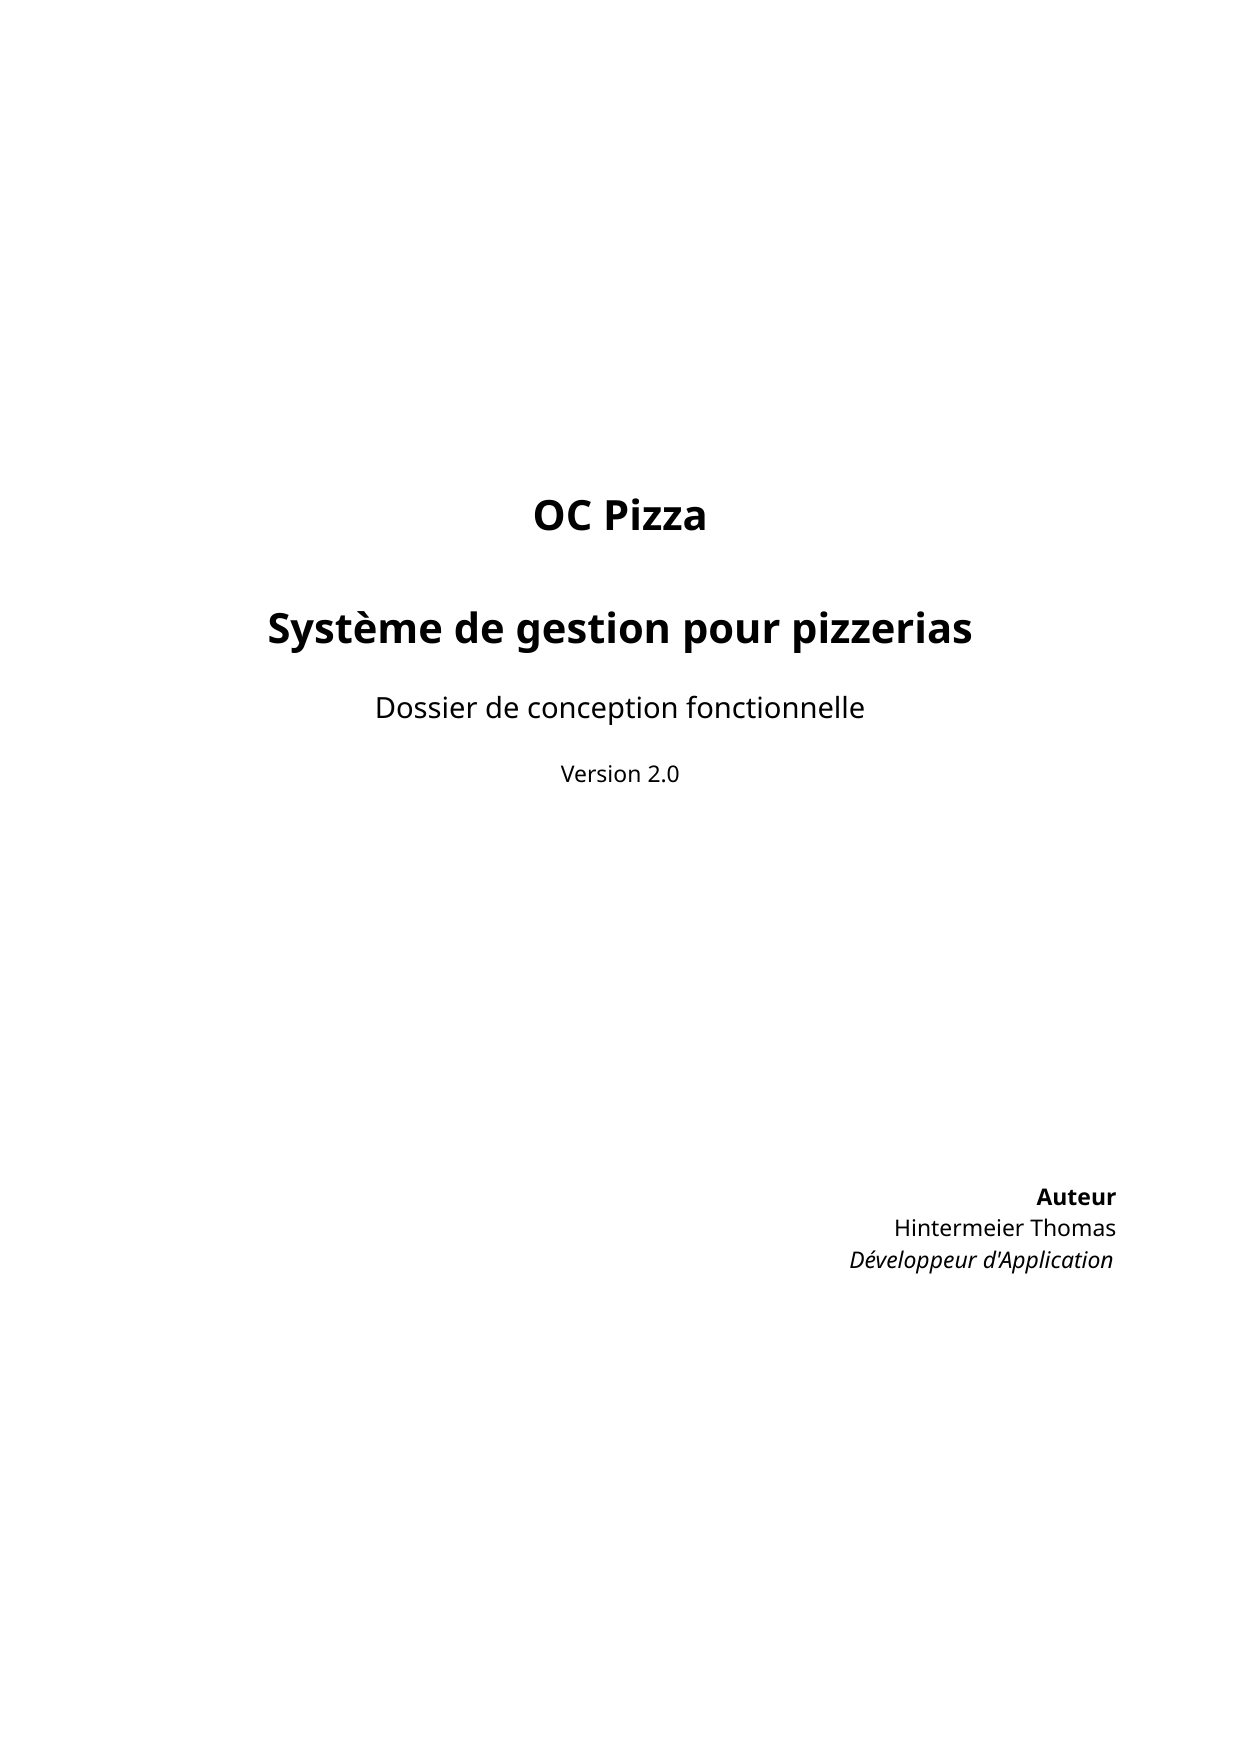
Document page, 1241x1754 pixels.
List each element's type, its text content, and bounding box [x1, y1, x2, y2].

table_header OC Pizza Système de gestion pour pizzerias Dossier de conception fonctionnelle Version 2.0 [118, 118, 1122, 1157]
table_cell Auteur Hintermeier Thomas Développeur d'Application [118, 1157, 1122, 1299]
